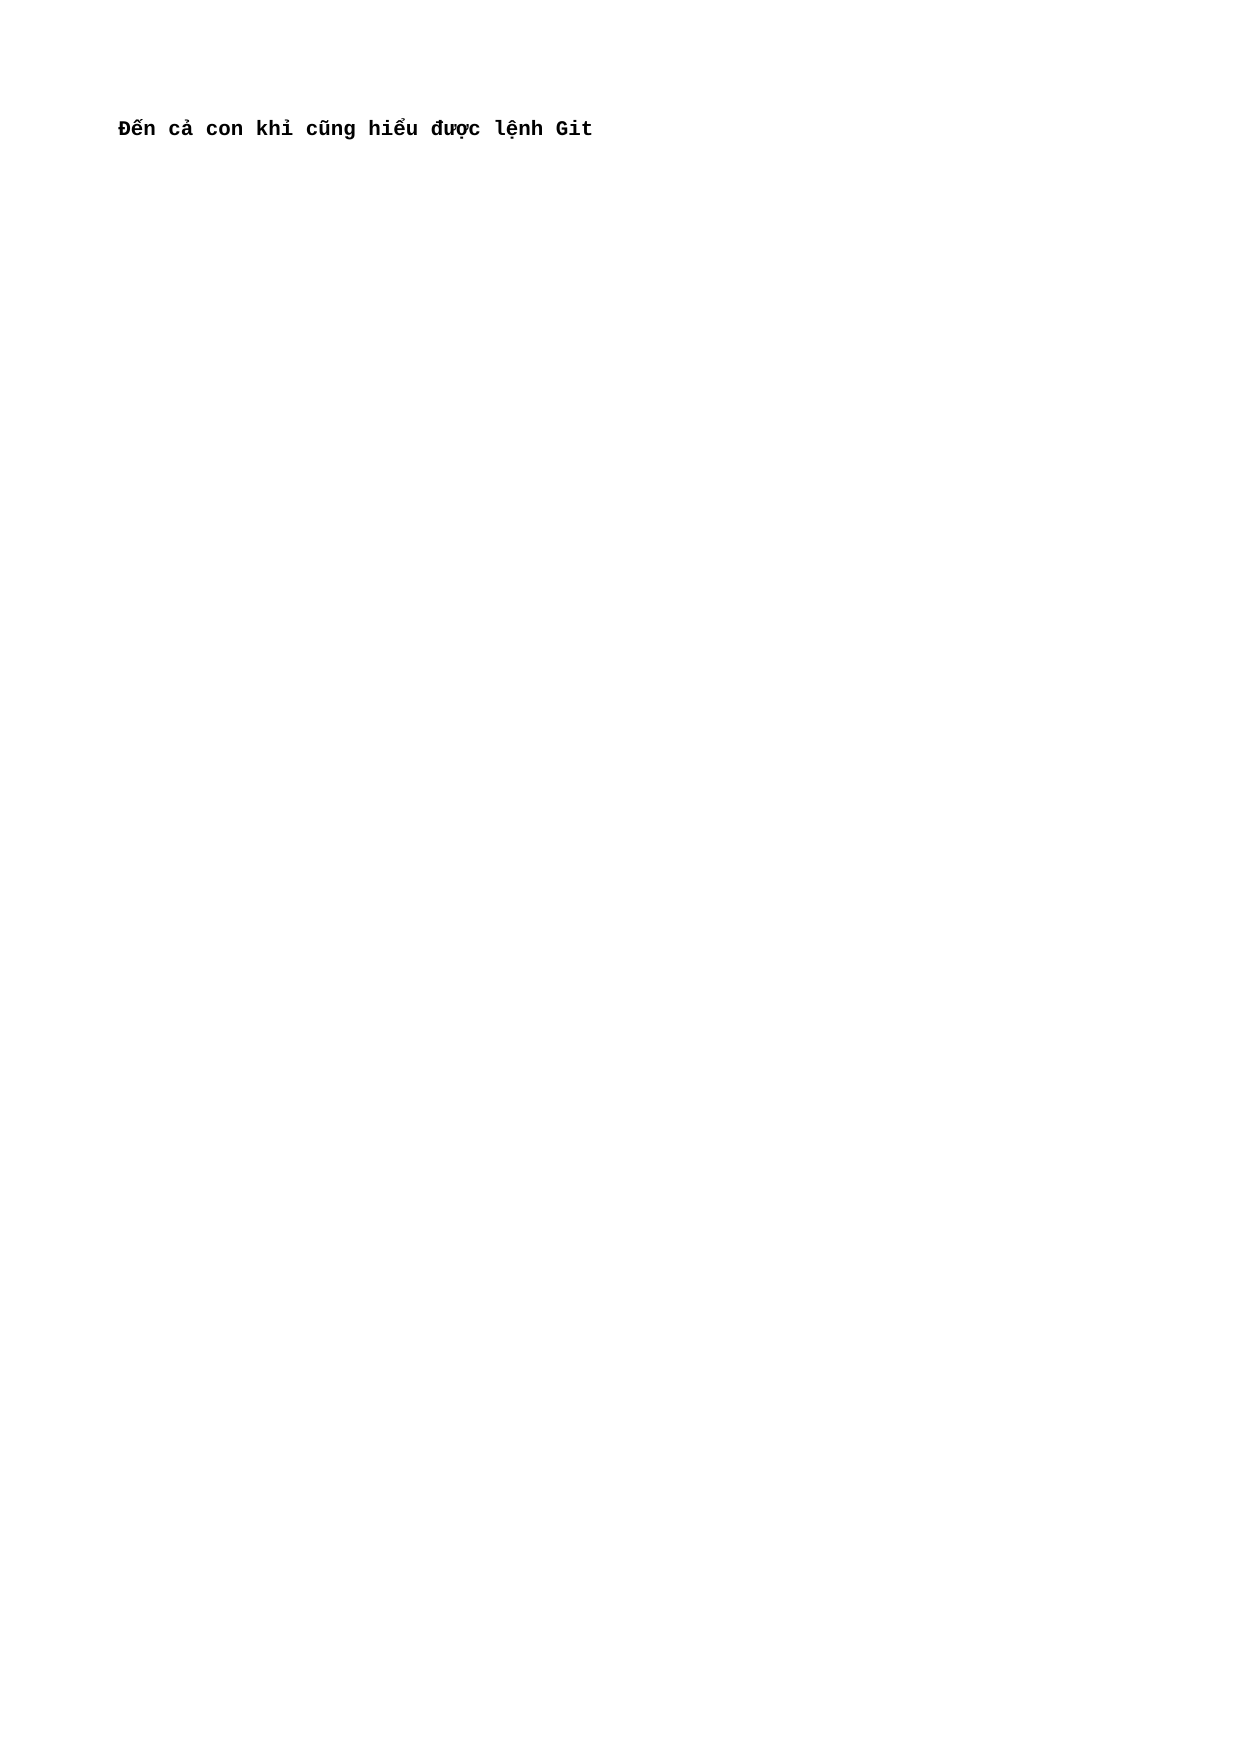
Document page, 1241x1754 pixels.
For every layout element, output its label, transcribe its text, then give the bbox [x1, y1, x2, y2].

text Đến cả con khỉ cũng hiểu được lệnh Git [118, 118, 1122, 142]
